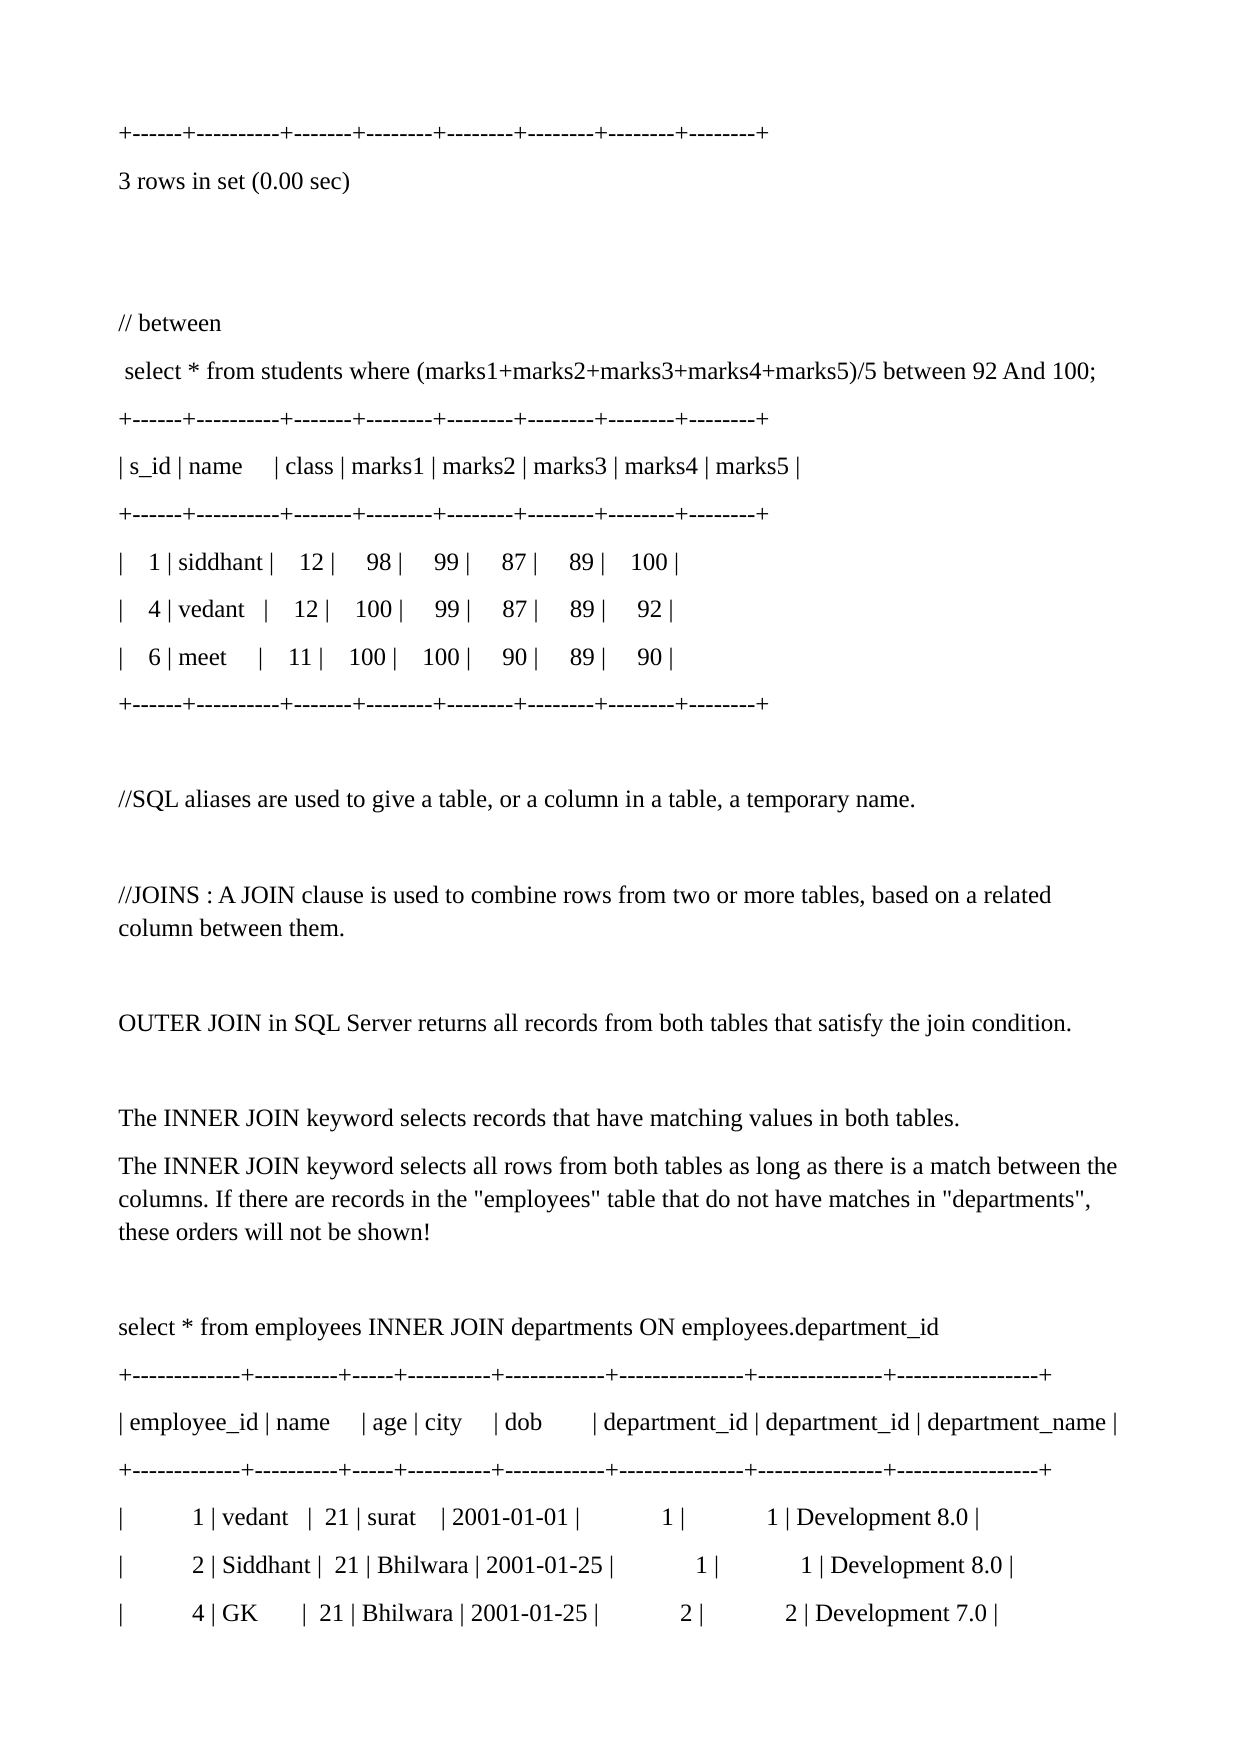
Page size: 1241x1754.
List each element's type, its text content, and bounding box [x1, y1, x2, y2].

text | 2 | Siddhant | 21 | Bhilwara | 2001-01-25 | 1 | 1 | Development 8.0 | [118, 1550, 1122, 1579]
text | employee_id | name | age | city | dob | department_id | department_id | department_name | [118, 1407, 1122, 1436]
text select * from students where (marks1+marks2+marks3+marks4+marks5)/5 between 92 And 100; [118, 356, 1122, 385]
text | 1 | siddhant | 12 | 98 | 99 | 87 | 89 | 100 | [118, 547, 1122, 575]
text +------+----------+-------+--------+--------+--------+--------+--------+ [118, 499, 1122, 528]
text The INNER JOIN keyword selects records that have matching values in both tables. [118, 1103, 1122, 1132]
text +-------------+----------+-----+----------+------------+---------------+---------------+-----------------+ [118, 1455, 1122, 1484]
text 3 rows in set (0.00 sec) [118, 166, 1122, 194]
text // between [118, 308, 1122, 337]
text +-------------+----------+-----+----------+------------+---------------+---------------+-----------------+ [118, 1360, 1122, 1388]
text +------+----------+-------+--------+--------+--------+--------+--------+ [118, 118, 1122, 147]
text | 6 | meet | 11 | 100 | 100 | 90 | 89 | 90 | [118, 642, 1122, 671]
text +------+----------+-------+--------+--------+--------+--------+--------+ [118, 404, 1122, 432]
text //JOINS : A JOIN clause is used to combine rows from two or more tables, based on a related column between them. [118, 880, 1122, 942]
text +------+----------+-------+--------+--------+--------+--------+--------+ [118, 689, 1122, 718]
text | 4 | vedant | 12 | 100 | 99 | 87 | 89 | 92 | [118, 594, 1122, 623]
text OUTER JOIN in SQL Server returns all records from both tables that satisfy the join condition. [118, 1008, 1122, 1037]
text | 4 | GK | 21 | Bhilwara | 2001-01-25 | 2 | 2 | Development 7.0 | [118, 1598, 1122, 1626]
text The INNER JOIN keyword selects all rows from both tables as long as there is a match between the columns. If there are records in the "employees" table that do not have matches in "departments", these orders will not be shown! [118, 1151, 1122, 1246]
text //SQL aliases are used to give a table, or a column in a table, a temporary name. [118, 784, 1122, 813]
text | s_id | name | class | marks1 | marks2 | marks3 | marks4 | marks5 | [118, 451, 1122, 480]
text select * from employees INNER JOIN departments ON employees.department_id [118, 1312, 1122, 1341]
text | 1 | vedant | 21 | surat | 2001-01-01 | 1 | 1 | Development 8.0 | [118, 1502, 1122, 1531]
